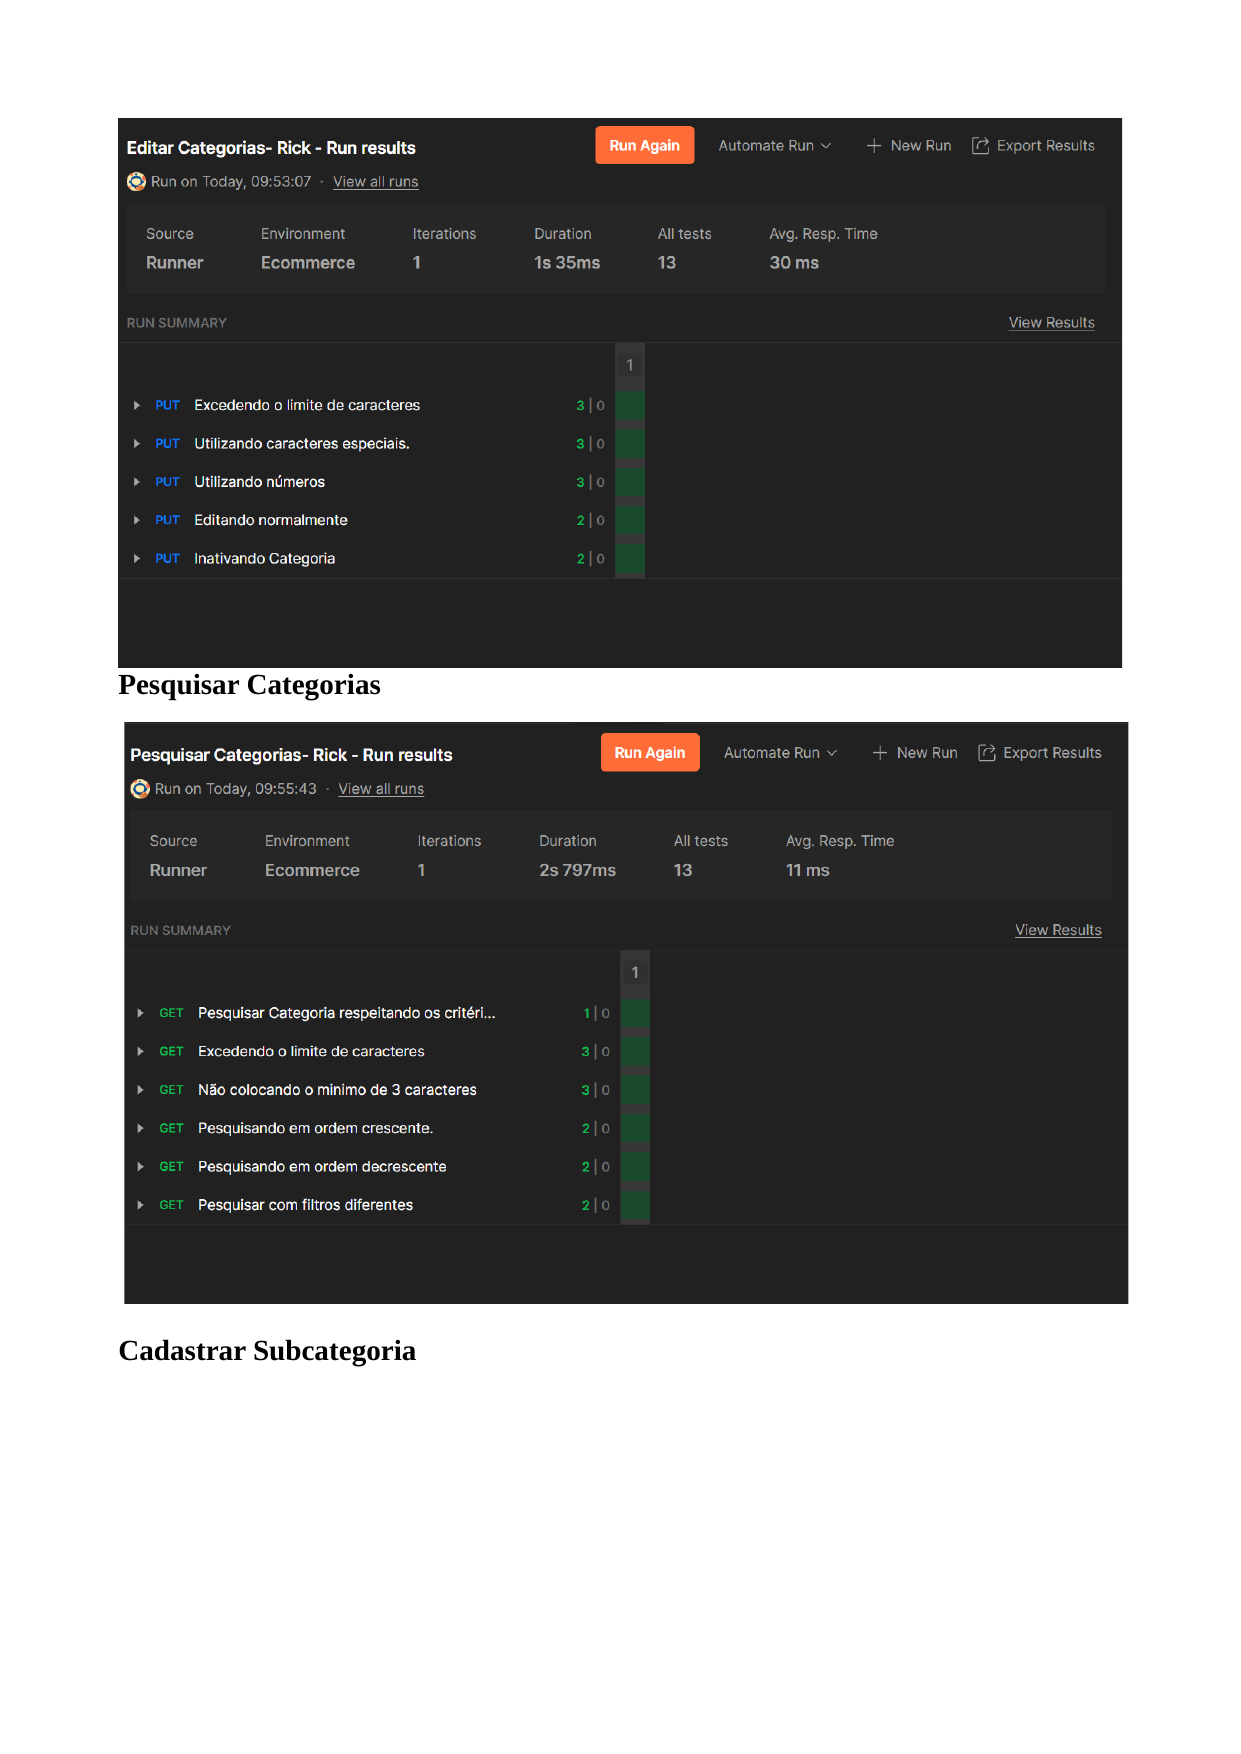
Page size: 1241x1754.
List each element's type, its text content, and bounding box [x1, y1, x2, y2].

text Pesquisar Categorias [118, 668, 1122, 701]
text Cadastrar Subcategoria [118, 1333, 1122, 1366]
picture [124, 722, 1129, 1304]
picture [118, 118, 1123, 668]
